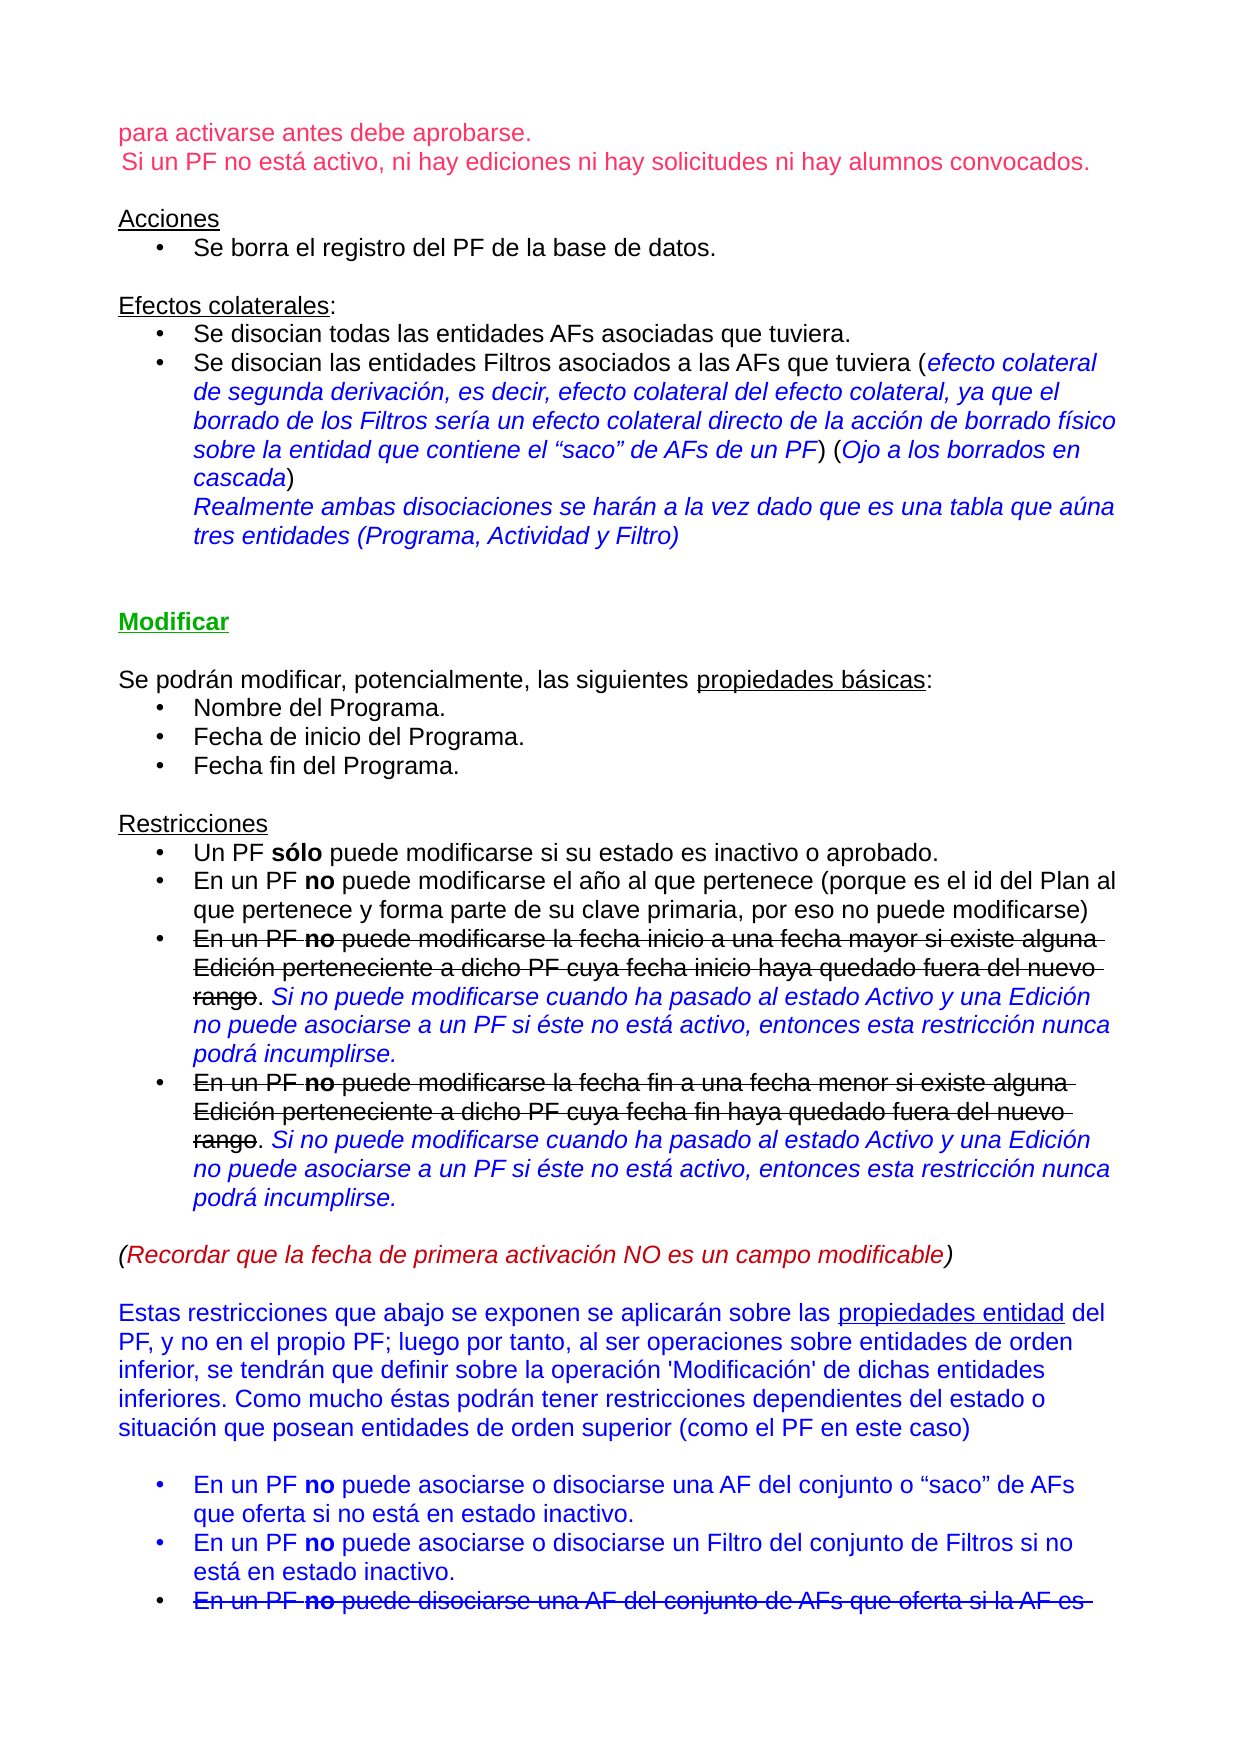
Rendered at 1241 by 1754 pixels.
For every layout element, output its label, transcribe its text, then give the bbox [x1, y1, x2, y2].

text Acciones [118, 204, 1122, 233]
list Fecha de inicio del Programa. [156, 722, 1122, 751]
text Efectos colaterales: [118, 291, 1122, 319]
list Fecha fin del Programa. [156, 751, 1122, 780]
text (Recordar que la fecha de primera activación NO es un campo modificable) [118, 1240, 1122, 1269]
list Un PF sólo puede modificarse si su estado es inactivo o aprobado. [156, 837, 1122, 866]
text Restricciones [118, 809, 1122, 837]
text Estas restricciones que abajo se exponen se aplicarán sobre las propiedades entidad del PF, y no en el propio PF; luego por tanto, al ser operaciones sobre entidades de orden inferior, se tendrán que definir sobre la operación 'Modificación' de dichas entidades inferiores. Como mucho éstas podrán tener restricciones dependientes del estado o situación que posean entidades de orden superior (como el PF en este caso) [118, 1298, 1122, 1442]
list Se disocian todas las entidades AFs asociadas que tuviera. [156, 319, 1122, 348]
text Modificar [118, 607, 1122, 636]
list Nombre del Programa. [156, 693, 1122, 722]
list En un PF no puede modificarse la fecha inicio a una fecha mayor si existe alguna Edición perteneciente a dicho PF cuya fecha inicio haya quedado fuera del nuevo rango. Si no puede modificarse cuando ha pasado al estado Activo y una Edición no puede asociarse a un PF si éste no está activo, entonces esta restricción nunca podrá incumplirse. [156, 924, 1122, 1068]
text Se podrán modificar, potencialmente, las siguientes propiedades básicas: [118, 665, 1122, 693]
list En un PF no puede modificarse la fecha fin a una fecha menor si existe alguna Edición perteneciente a dicho PF cuya fecha fin haya quedado fuera del nuevo rango. Si no puede modificarse cuando ha pasado al estado Activo y una Edición no puede asociarse a un PF si éste no está activo, entonces esta restricción nunca podrá incumplirse. [156, 1068, 1122, 1212]
list En un PF no puede disociarse una AF del conjunto de AFs que oferta si la AF es [156, 1586, 1122, 1614]
list En un PF no puede modificarse el año al que pertenece (porque es el id del Plan al que pertenece y forma parte de su clave primaria, por eso no puede modificarse) [156, 866, 1122, 924]
text Si un PF no está activo, ni hay ediciones ni hay solicitudes ni hay alumnos convocados. [118, 147, 1122, 176]
list Se disocian las entidades Filtros asociados a las AFs que tuviera (efecto colateral de segunda derivación, es decir, efecto colateral del efecto colateral, ya que el borrado de los Filtros sería un efecto colateral directo de la acción de borrado físico sobre la entidad que contiene el “saco” de AFs de un PF) (Ojo a los borrados en cascada) Realmente ambas disociaciones se harán a la vez dado que es una tabla que aúna tres entidades (Programa, Actividad y Filtro) [156, 348, 1122, 550]
list En un PF no puede asociarse o disociarse una AF del conjunto o “saco” de AFs que oferta si no está en estado inactivo. [156, 1470, 1122, 1528]
list En un PF no puede asociarse o disociarse un Filtro del conjunto de Filtros si no está en estado inactivo. [156, 1528, 1122, 1586]
list para activarse antes debe aprobarse. [81, 118, 1122, 147]
list Se borra el registro del PF de la base de datos. [156, 233, 1122, 262]
